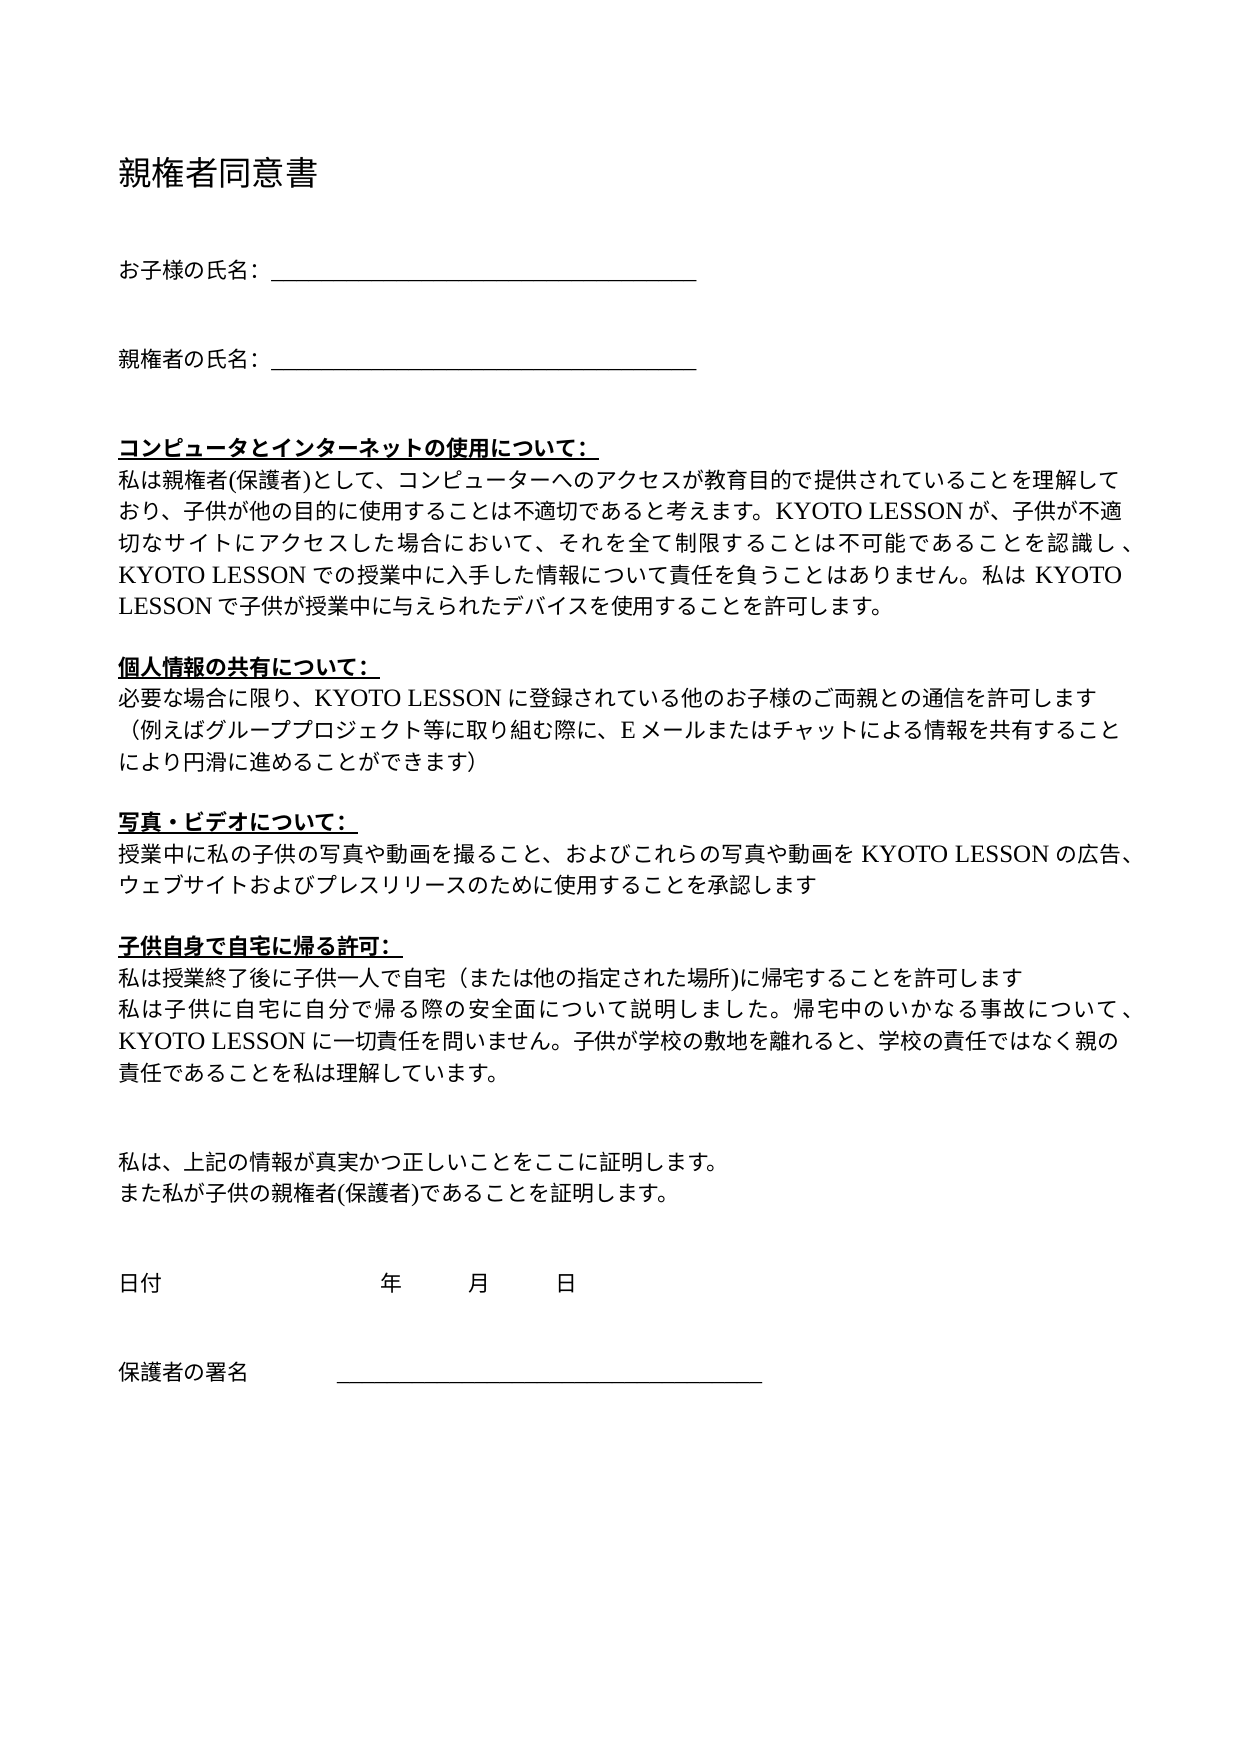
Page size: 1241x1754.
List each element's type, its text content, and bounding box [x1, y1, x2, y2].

text 授業中に私の子供の写真や動画を撮ること、およびこれらの写真や動画をKYOTO LESSONの広告、ウェブサイトおよびプレスリリースのために使用することを承認します [118, 837, 1122, 900]
text 私は授業終了後に子供一人で自宅（または他の指定された場所)に帰宅することを許可します [118, 961, 1122, 992]
text 私は親権者(保護者)として、コンピューターへのアクセスが教育目的で提供されていることを理解しており、子供が他の目的に使用することは不適切であると考えます。KYOTO LESSONが、子供が不適切なサイトにアクセスした場合において、それを全て制限することは不可能であることを認識し、KYOTO LESSONでの授業中に入手した情報について責任を負うことはありません。私はKYOTO LESSONで子供が授業中に与えられたデバイスを使用することを許可します。 [118, 463, 1122, 621]
text 私は、上記の情報が真実かつ正しいことをここに証明します。 [118, 1145, 1122, 1176]
text （例えばグループプロジェクト等に取り組む際に、Eメールまたはチャットによる情報を共有することにより円滑に進めることができます） [118, 713, 1122, 776]
text コンピュータとインターネットの使用について： [118, 431, 1122, 463]
text 日付 年 月 日 [118, 1266, 1122, 1297]
text 親権者同意書 [118, 147, 1122, 195]
text 親権者の氏名：__________________________________ [118, 342, 1122, 373]
text また私が子供の親権者(保護者)であることを証明します。 [118, 1176, 1122, 1208]
text 保護者の署名 __________________________________ [118, 1355, 1122, 1386]
text 個人情報の共有について： [118, 650, 1122, 681]
text お子様の氏名：__________________________________ [118, 253, 1122, 284]
text 私は子供に自宅に自分で帰る際の安全面について説明しました。帰宅中のいかなる事故について、KYOTO LESSONに一切責任を問いません。子供が学校の敷地を離れると、学校の責任ではなく親の責任であることを私は理解しています。 [118, 992, 1122, 1087]
text 写真・ビデオについて： [118, 805, 1122, 837]
text 子供自身で自宅に帰る許可： [118, 929, 1122, 961]
text 必要な場合に限り、KYOTO LESSONに登録されている他のお子様のご両親との通信を許可します [118, 681, 1122, 713]
